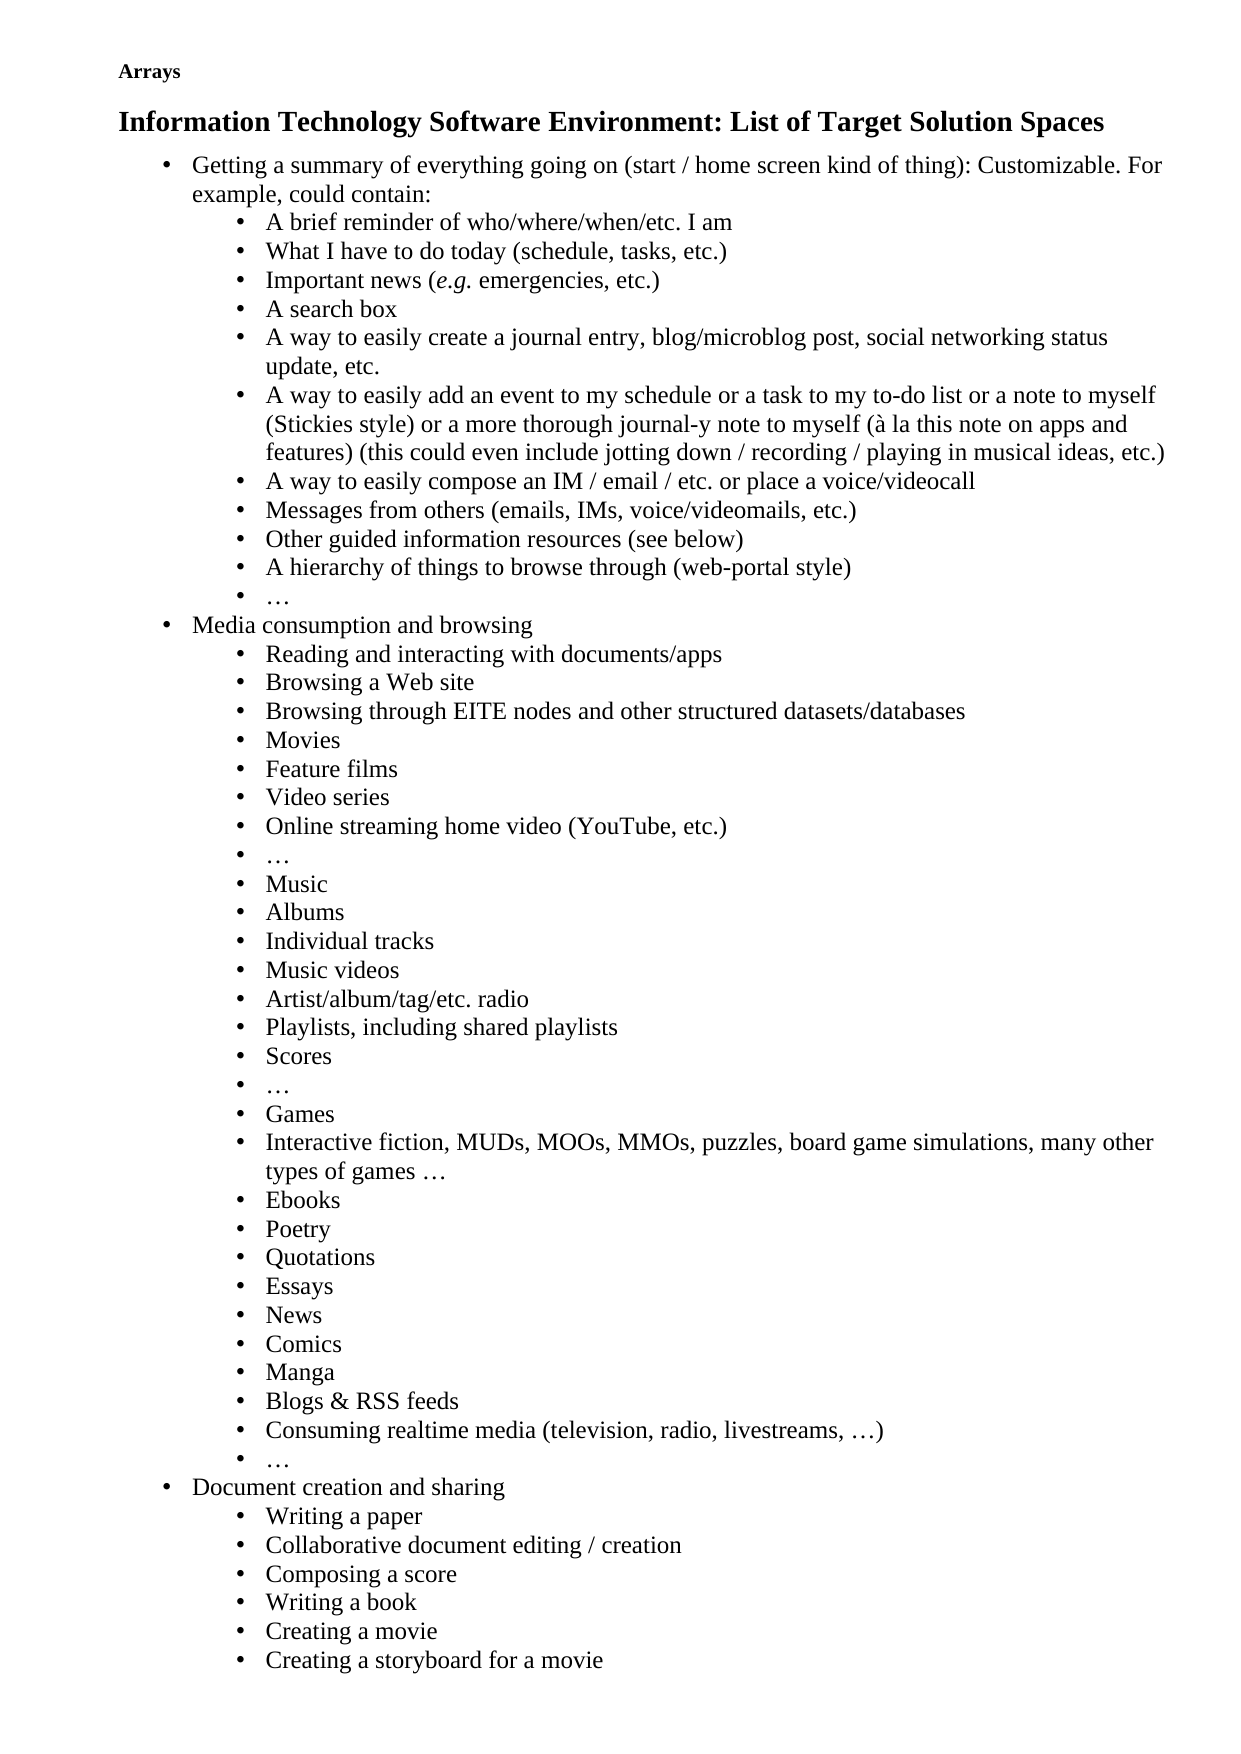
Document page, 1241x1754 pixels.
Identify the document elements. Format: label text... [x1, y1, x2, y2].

list Ebooks [236, 1185, 1181, 1214]
list Reading and interacting with documents/apps [236, 639, 1181, 667]
list Consuming realtime media (television, radio, livestreams, …) [236, 1415, 1181, 1444]
list Movies [236, 725, 1181, 754]
list Browsing through EITE nodes and other structured datasets/databases [236, 696, 1181, 725]
list Playlists, including shared playlists [236, 1012, 1181, 1041]
list Albums [236, 897, 1181, 926]
list Creating a storyboard for a movie [236, 1645, 1181, 1674]
list Collaborative document editing / creation [236, 1530, 1181, 1559]
list Online streaming home video (YouTube, etc.) [236, 811, 1181, 840]
list Media consumption and browsing [162, 610, 1181, 639]
list Games [236, 1099, 1181, 1127]
list Messages from others (emails, IMs, voice/videomails, etc.) [236, 495, 1181, 524]
list A way to easily add an event to my schedule or a task to my to-do list or a note to myself (Stickies style) or a more thorough journal-y note to myself (à la this note on apps and features) (this could even include jotting down / recording / playing in musical ideas, etc.) [236, 380, 1181, 466]
list Feature films [236, 754, 1181, 782]
list Scores [236, 1041, 1181, 1070]
subtitle Arrays [118, 59, 1181, 83]
list Blogs & RSS feeds [236, 1386, 1181, 1415]
list Creating a movie [236, 1616, 1181, 1645]
list Getting a summary of everything going on (start / home screen kind of thing): Customizable. For example, could contain: [162, 150, 1181, 207]
list Other guided information resources (see below) [236, 524, 1181, 552]
list A way to easily compose an IM / email / etc. or place a voice/videocall [236, 466, 1181, 495]
list What I have to do today (schedule, tasks, etc.) [236, 236, 1181, 265]
list Writing a book [236, 1587, 1181, 1616]
list Browsing a Web site [236, 667, 1181, 696]
subtitle Information Technology Software Environment: List of Target Solution Spaces [118, 104, 1181, 137]
list Interactive fiction, MUDs, MOOs, MMOs, puzzles, board game simulations, many other types of games … [236, 1127, 1181, 1185]
list Poetry [236, 1214, 1181, 1242]
list Manga [236, 1357, 1181, 1386]
list Comics [236, 1329, 1181, 1357]
list … [236, 1070, 1181, 1099]
list Important news (e.g. emergencies, etc.) [236, 265, 1181, 294]
list Music [236, 869, 1181, 897]
list Writing a paper [236, 1501, 1181, 1530]
list News [236, 1300, 1181, 1329]
list Video series [236, 782, 1181, 811]
list A brief reminder of who/where/when/etc. I am [236, 207, 1181, 236]
list Document creation and sharing [162, 1472, 1181, 1501]
list … [236, 840, 1181, 869]
list Essays [236, 1271, 1181, 1300]
list Music videos [236, 955, 1181, 984]
list … [236, 1444, 1181, 1472]
list Artist/album/tag/etc. radio [236, 984, 1181, 1012]
list Quotations [236, 1242, 1181, 1271]
list A search box [236, 294, 1181, 322]
list A way to easily create a journal entry, blog/microblog post, social networking status update, etc. [236, 322, 1181, 380]
list Individual tracks [236, 926, 1181, 955]
list … [236, 581, 1181, 610]
list A hierarchy of things to browse through (web-portal style) [236, 552, 1181, 581]
list Composing a score [236, 1559, 1181, 1587]
